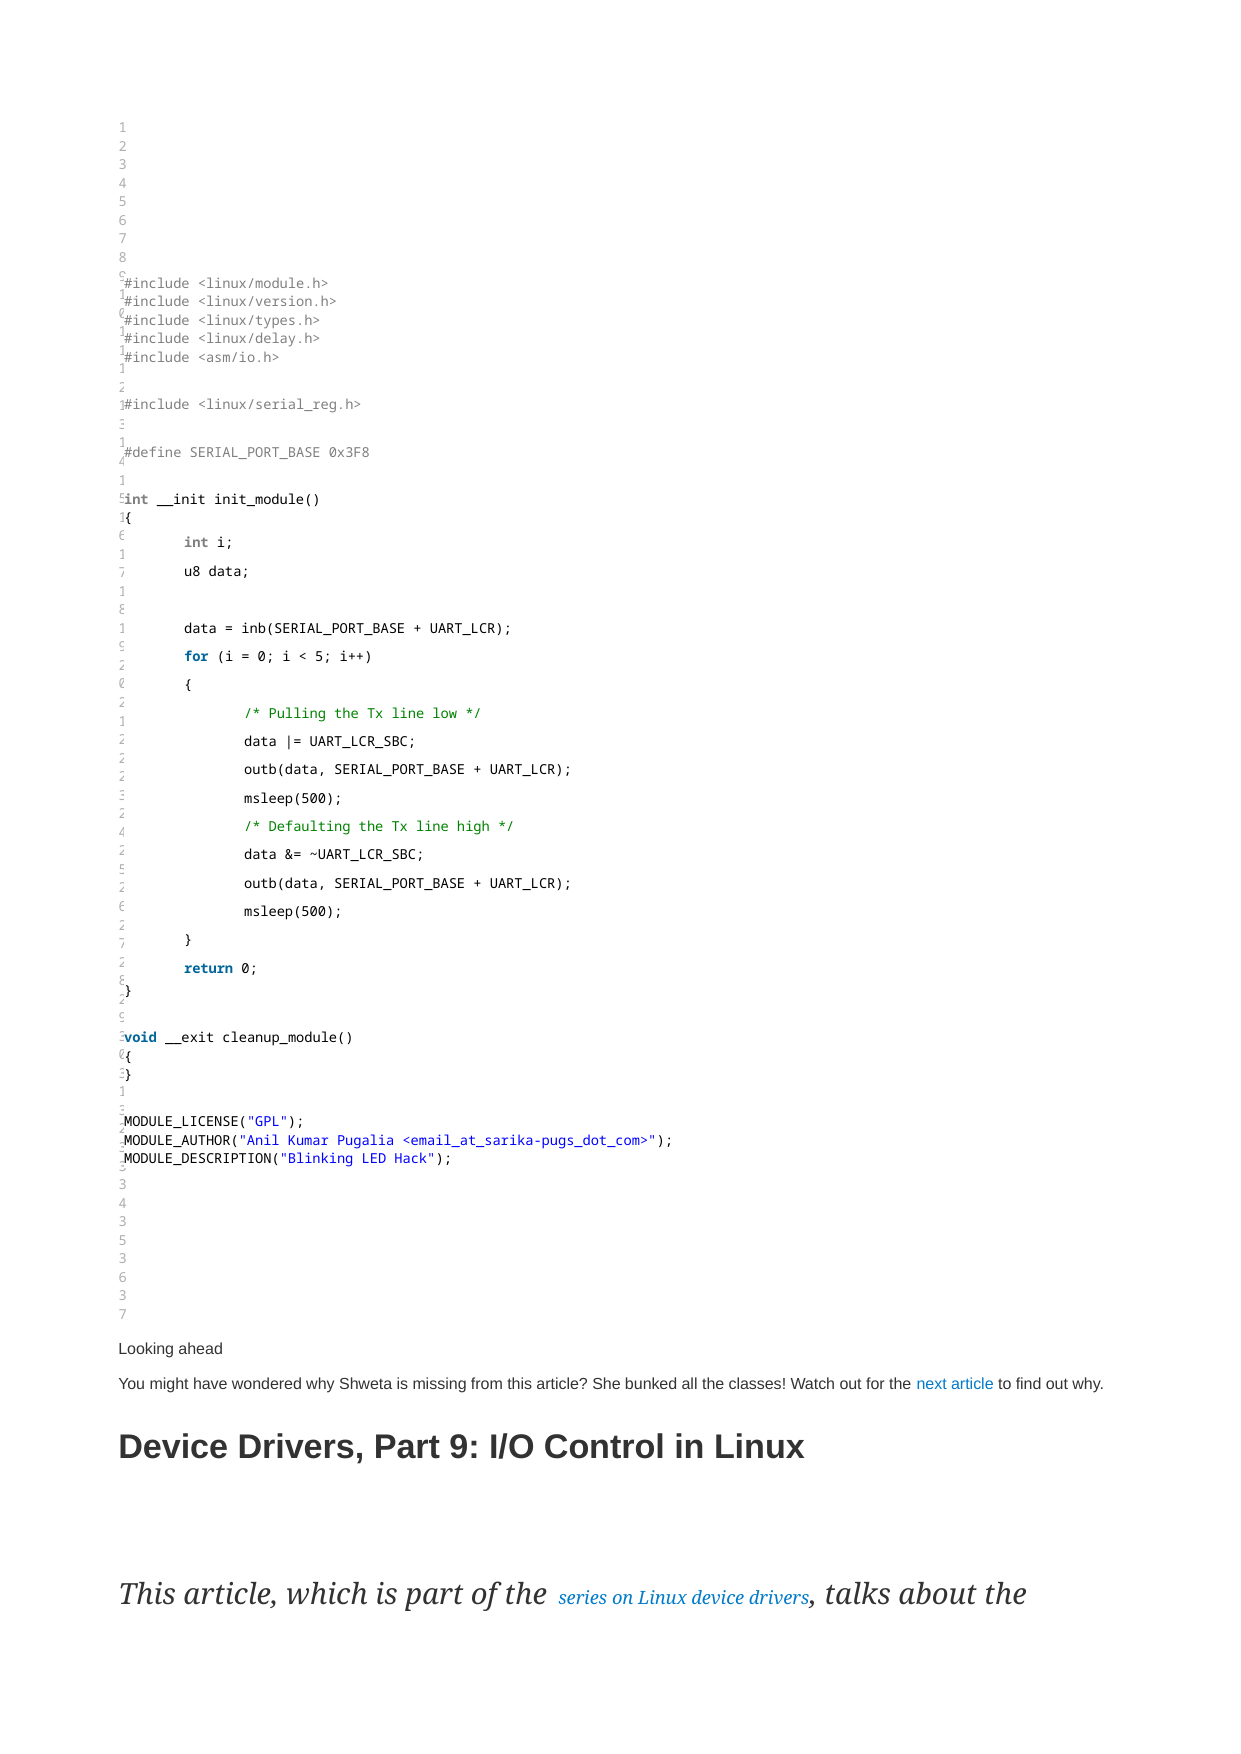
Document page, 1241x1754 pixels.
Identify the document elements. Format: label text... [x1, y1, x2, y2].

subtitle Device Drivers, Part 9: I/O Control in Linux [118, 1427, 1122, 1466]
table_header #include <linux/module.h> #include <linux/version.h> #include <linux/types.h> #include <linux/delay.h> #include <asm/io.h> #include <linux/serial_reg.h> #define SERIAL_PORT_BASE 0x3F8 int __init init_module() { int i; u8 data; data = inb(SERIAL_PORT_BASE + UART_LCR); for (i = 0; i < 5; i++) { /* Pulling the Tx line low */ data |= UART_LCR_SBC; outb(data, SERIAL_PORT_BASE + UART_LCR); msleep(500); /* Defaulting the Tx line high */ data &= ~UART_LCR_SBC; outb(data, SERIAL_PORT_BASE + UART_LCR); msleep(500); } return 0; } void __exit cleanup_module() { } MODULE_LICENSE("GPL"); MODULE_AUTHOR("Anil Kumar Pugalia <email_at_sarika-pugs_dot_com>"); MODULE_DESCRIPTION("Blinking LED Hack"); [124, 118, 1240, 1323]
table_header 1 2 3 4 5 6 7 8 9 10 11 12 13 14 15 16 17 18 19 20 21 22 23 24 25 26 27 28 29 30 31 32 33 34 35 36 37 [118, 118, 124, 1323]
subtitle Looking ahead [118, 1323, 1122, 1357]
text This article, which is part of the series on Linux device drivers, talks about the [118, 1573, 1122, 1613]
text You might have wondered why Shweta is missing from this article? She bunked all the classes! Watch out for the next article to find out why. [118, 1374, 1122, 1393]
